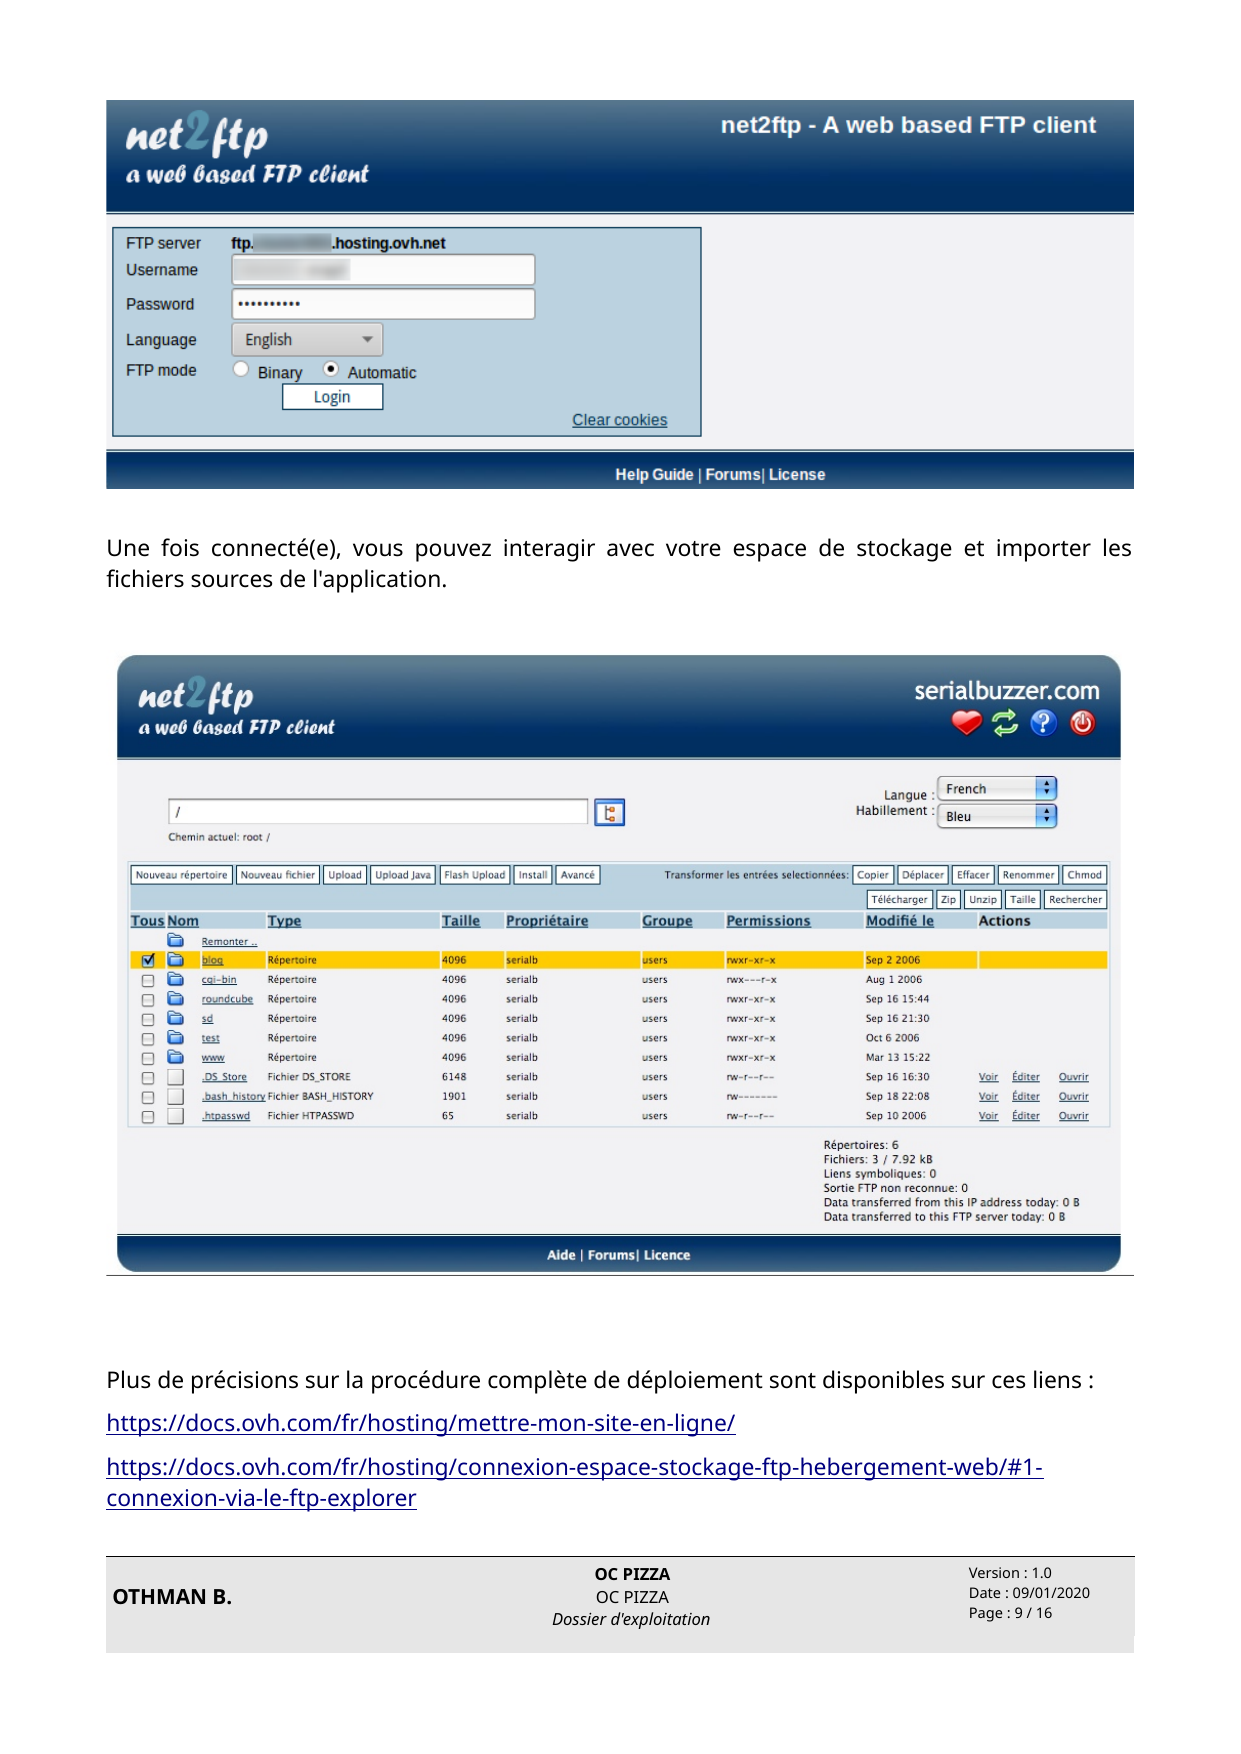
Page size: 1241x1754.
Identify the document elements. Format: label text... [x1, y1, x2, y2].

picture [106, 650, 1134, 1276]
picture [106, 100, 1134, 489]
text Plus de précisions sur la procédure complète de déploiement sont disponibles sur ces liens : [106, 1363, 1134, 1395]
text https://docs.ovh.com/fr/hosting/mettre-mon-site-en-ligne/ [106, 1407, 1134, 1438]
text https://docs.ovh.com/fr/hosting/connexion-espace-stockage-ftp-hebergement-web/#1-connexion-via-le-ftp-explorer [106, 1451, 1134, 1513]
text Une fois connecté(e), vous pouvez interagir avec votre espace de stockage et importer les fichiers sources de l'application. [106, 532, 1134, 594]
